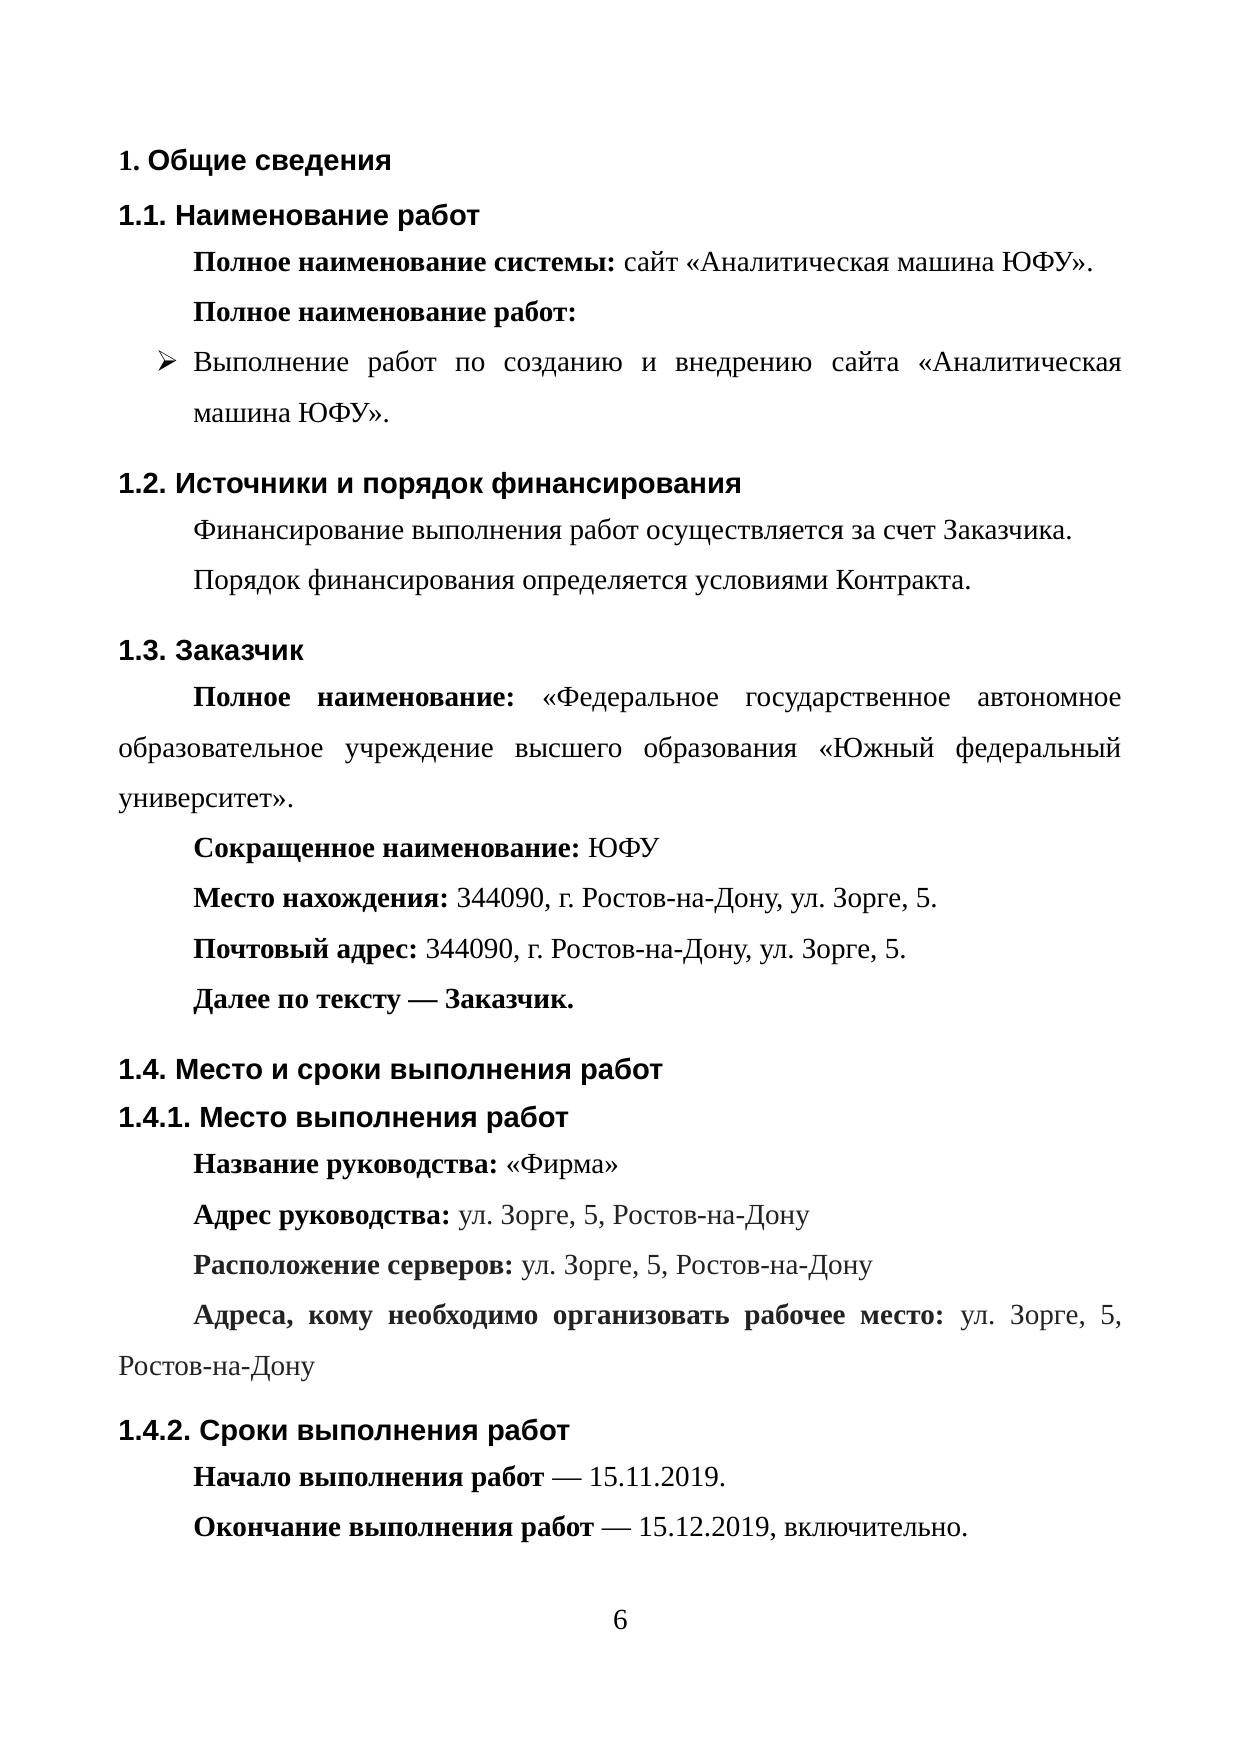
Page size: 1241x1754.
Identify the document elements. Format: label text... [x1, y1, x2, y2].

text Далее по тексту — Заказчик. [118, 981, 1122, 1015]
list Выполнение работ по созданию и внедрению сайта «Аналитическая машина ЮФУ». [156, 344, 1122, 428]
text Полное наименование работ: [118, 294, 1122, 327]
subtitle Сроки выполнения работ [118, 1413, 1122, 1446]
subtitle Общие сведения [118, 143, 1122, 177]
text Сокращенное наименование: ЮФУ [118, 830, 1122, 864]
text Расположение серверов: ул. Зорге, 5, Ростов-на-Дону [118, 1247, 1122, 1281]
text Окончание выполнения работ — 15.12.2019, включительно. [118, 1509, 1122, 1543]
text Полное наименование: «Федеральное государственное автономное образовательное учреждение высшего образования «Южный федеральный университет». [118, 679, 1122, 813]
subtitle Заказчик [118, 633, 1122, 667]
text Финансирование выполнения работ осуществляется за счет Заказчика. [118, 512, 1122, 545]
subtitle Место выполнения работ [118, 1101, 1122, 1134]
text Начало выполнения работ — 15.11.2019. [118, 1459, 1122, 1492]
text Почтовый адрес: 344090, г. Ростов-на-Дону, ул. Зорге, 5. [118, 931, 1122, 964]
text Адреса, кому необходимо организовать рабочее место: ул. Зорге, 5, Ростов-на-Дону [118, 1297, 1122, 1381]
subtitle Наименование работ [118, 198, 1122, 231]
text Адрес руководства: ул. Зорге, 5, Ростов-на-Дону [118, 1197, 1122, 1230]
text Порядок финансирования определяется условиями Контракта. [118, 562, 1122, 596]
subtitle Место и сроки выполнения работ [118, 1052, 1122, 1086]
subtitle Источники и порядок финансирования [118, 466, 1122, 499]
text Место нахождения: 344090, г. Ростов-на-Дону, ул. Зорге, 5. [118, 881, 1122, 914]
text Полное наименование системы: сайт «Аналитическая машина ЮФУ». [118, 244, 1122, 277]
text Название руководства: «Фирма» [118, 1147, 1122, 1180]
